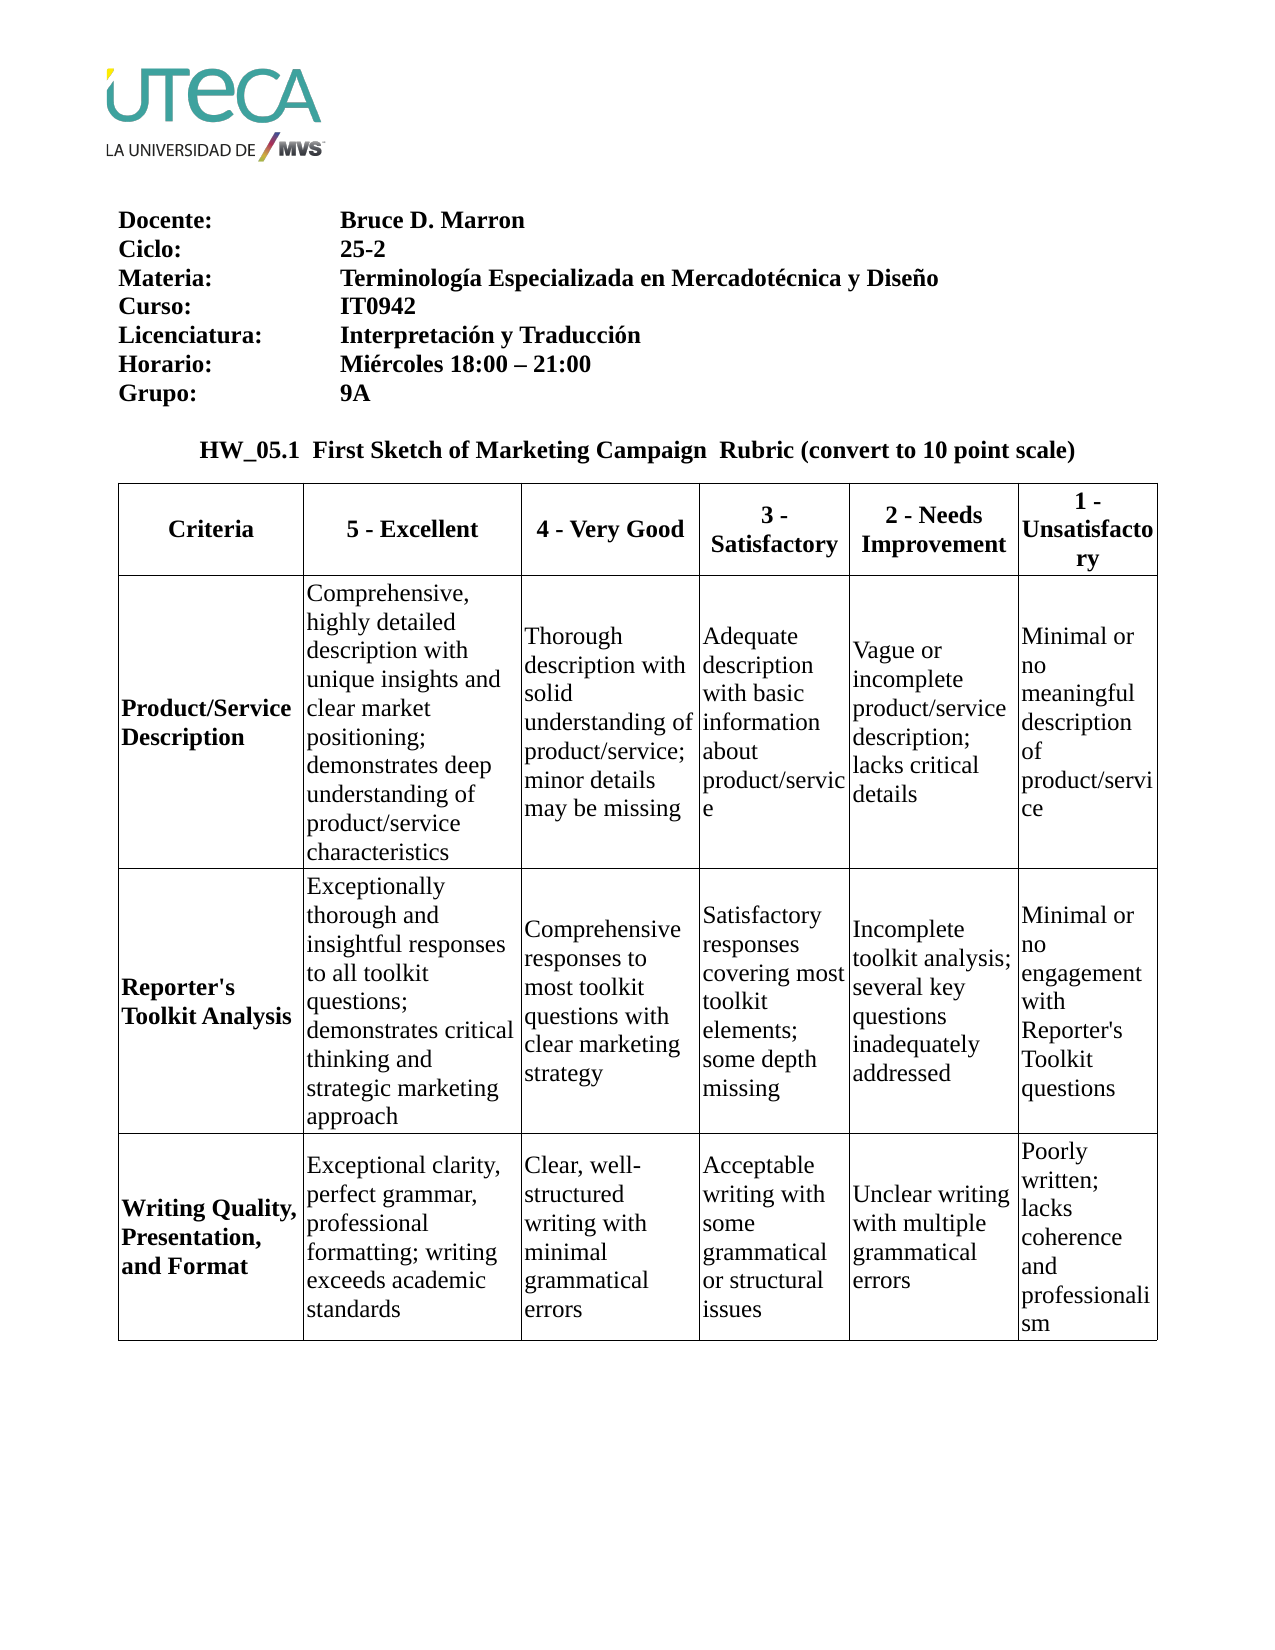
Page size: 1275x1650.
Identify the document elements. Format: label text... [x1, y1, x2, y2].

table_cell Exceptional clarity, perfect grammar, professional formatting; writing exceeds academic standards [304, 1134, 521, 1340]
table_cell Minimal or no engagement with Reporter's Toolkit questions [1019, 869, 1157, 1133]
table_cell Poorly written; lacks coherence and professionalism [1019, 1134, 1157, 1340]
table_header Criteria [119, 484, 303, 575]
table_cell Reporter's Toolkit Analysis [119, 869, 303, 1133]
text Horario: Miércoles 18:00 – 21:00 [118, 349, 1157, 378]
table_cell Acceptable writing with some grammatical or structural issues [700, 1134, 849, 1340]
text Docente: Bruce D. Marron [118, 205, 1157, 234]
table_header 5 - Excellent [304, 484, 521, 575]
text Ciclo: 25-2 [118, 234, 1157, 263]
table_cell Adequate description with basic information about product/service [700, 576, 849, 868]
table_cell Satisfactory responses covering most toolkit elements; some depth missing [700, 869, 849, 1133]
table_cell Minimal or no meaningful description of product/service [1019, 576, 1157, 868]
text HW_05.1 First Sketch of Marketing Campaign Rubric (convert to 10 point scale) [118, 435, 1157, 464]
table_cell Writing Quality, Presentation, and Format [119, 1134, 303, 1340]
table_cell Unclear writing with multiple grammatical errors [850, 1134, 1018, 1340]
table_header 3 - Satisfactory [700, 484, 849, 575]
table_cell Product/Service Description [119, 576, 303, 868]
table_cell Comprehensive, highly detailed description with unique insights and clear market positioning; demonstrates deep understanding of product/service characteristics [304, 576, 521, 868]
table_cell Clear, well-structured writing with minimal grammatical errors [522, 1134, 699, 1340]
picture [104, 64, 328, 166]
text Curso: IT0942 [118, 291, 1157, 320]
table_cell Vague or incomplete product/service description; lacks critical details [850, 576, 1018, 868]
table_header 1 - Unsatisfactory [1019, 484, 1157, 575]
text Materia: Terminología Especializada en Mercadotécnica y Diseño [118, 263, 1157, 291]
table_cell Exceptionally thorough and insightful responses to all toolkit questions; demonstrates critical thinking and strategic marketing approach [304, 869, 521, 1133]
text Grupo: 9A [118, 378, 1157, 406]
table_cell Incomplete toolkit analysis; several key questions inadequately addressed [850, 869, 1018, 1133]
table_header 4 - Very Good [522, 484, 699, 575]
table_cell Thorough description with solid understanding of product/service; minor details may be missing [522, 576, 699, 868]
text Licenciatura: Interpretación y Traducción [118, 320, 1157, 349]
table_cell Comprehensive responses to most toolkit questions with clear marketing strategy [522, 869, 699, 1133]
table_header 2 - Needs Improvement [850, 484, 1018, 575]
